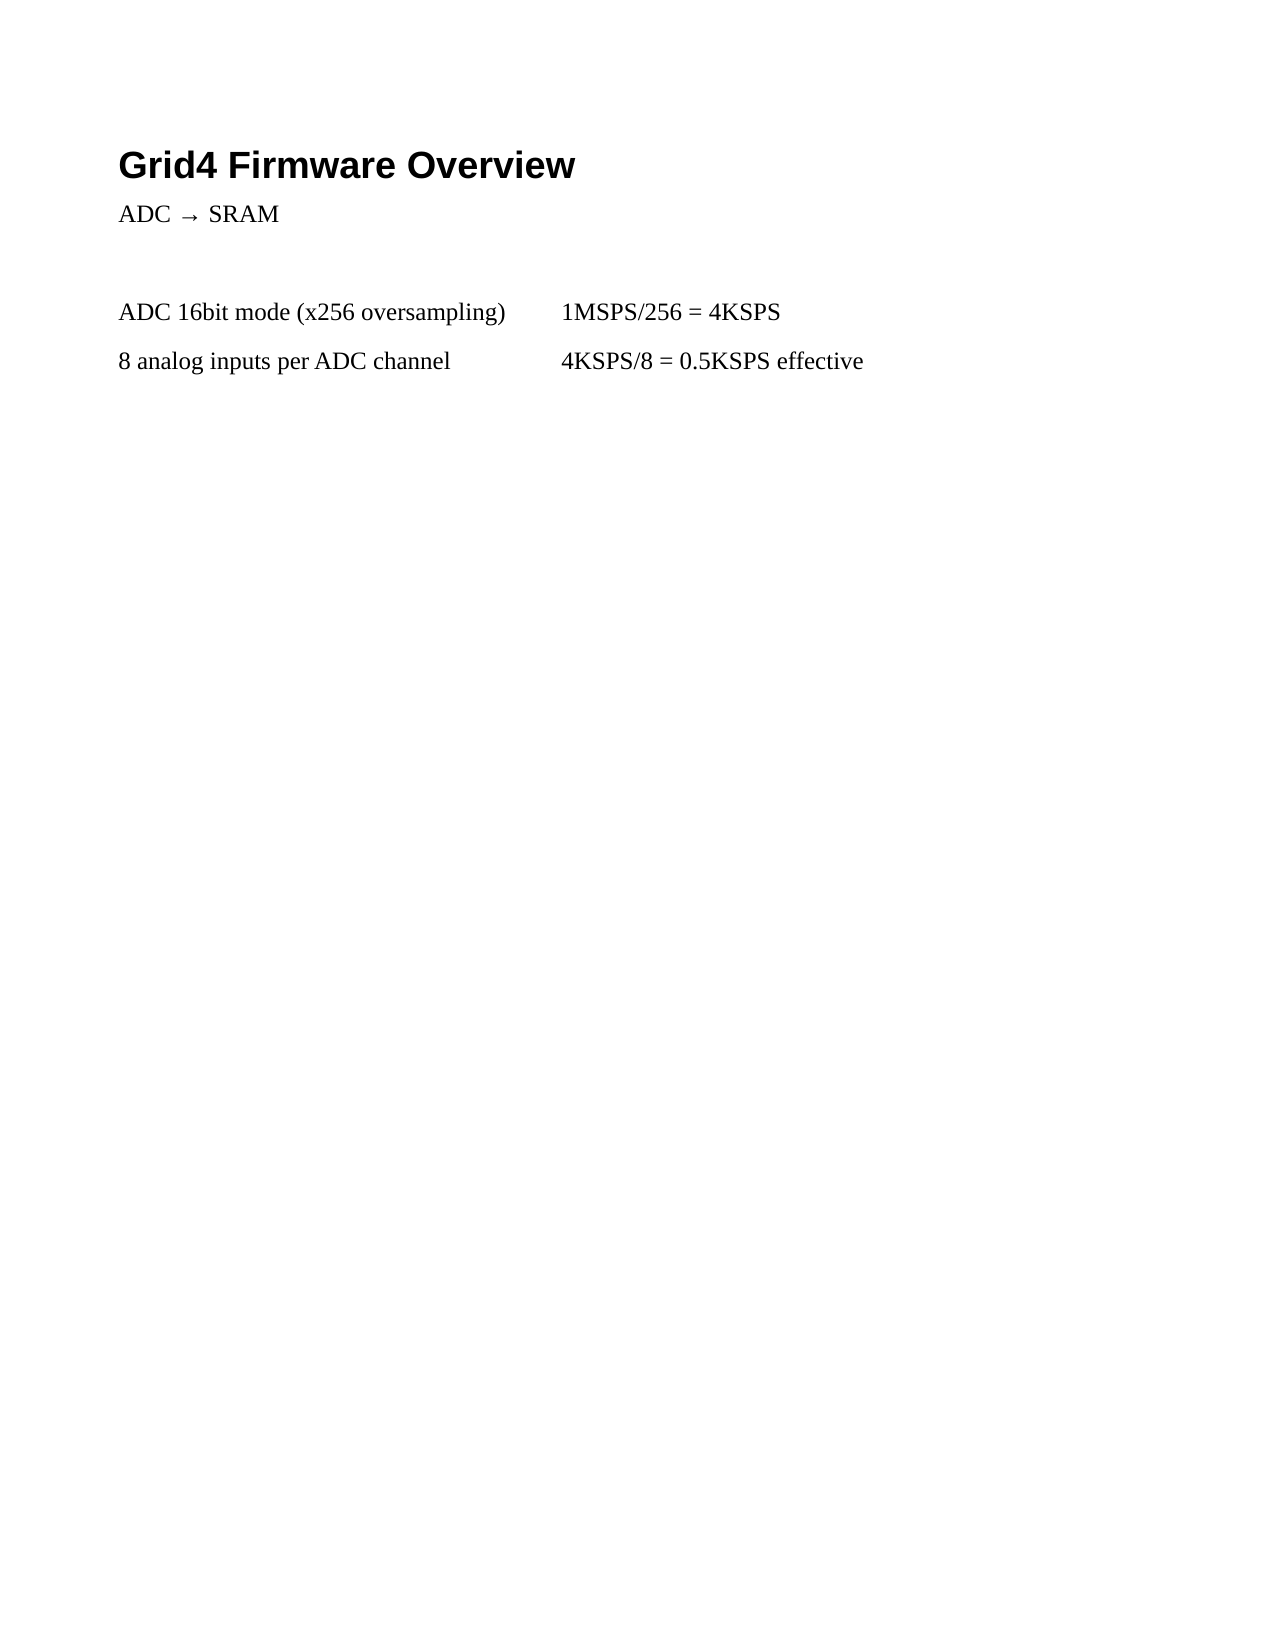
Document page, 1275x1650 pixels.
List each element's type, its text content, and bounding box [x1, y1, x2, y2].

text 8 analog inputs per ADC channel 4KSPS/8 = 0.5KSPS effective [118, 346, 1157, 375]
subtitle Grid4 Firmware Overview [118, 143, 1157, 187]
text ADC → SRAM [118, 199, 1157, 228]
text ADC 16bit mode (x256 oversampling) 1MSPS/256 = 4KSPS [118, 297, 1157, 326]
